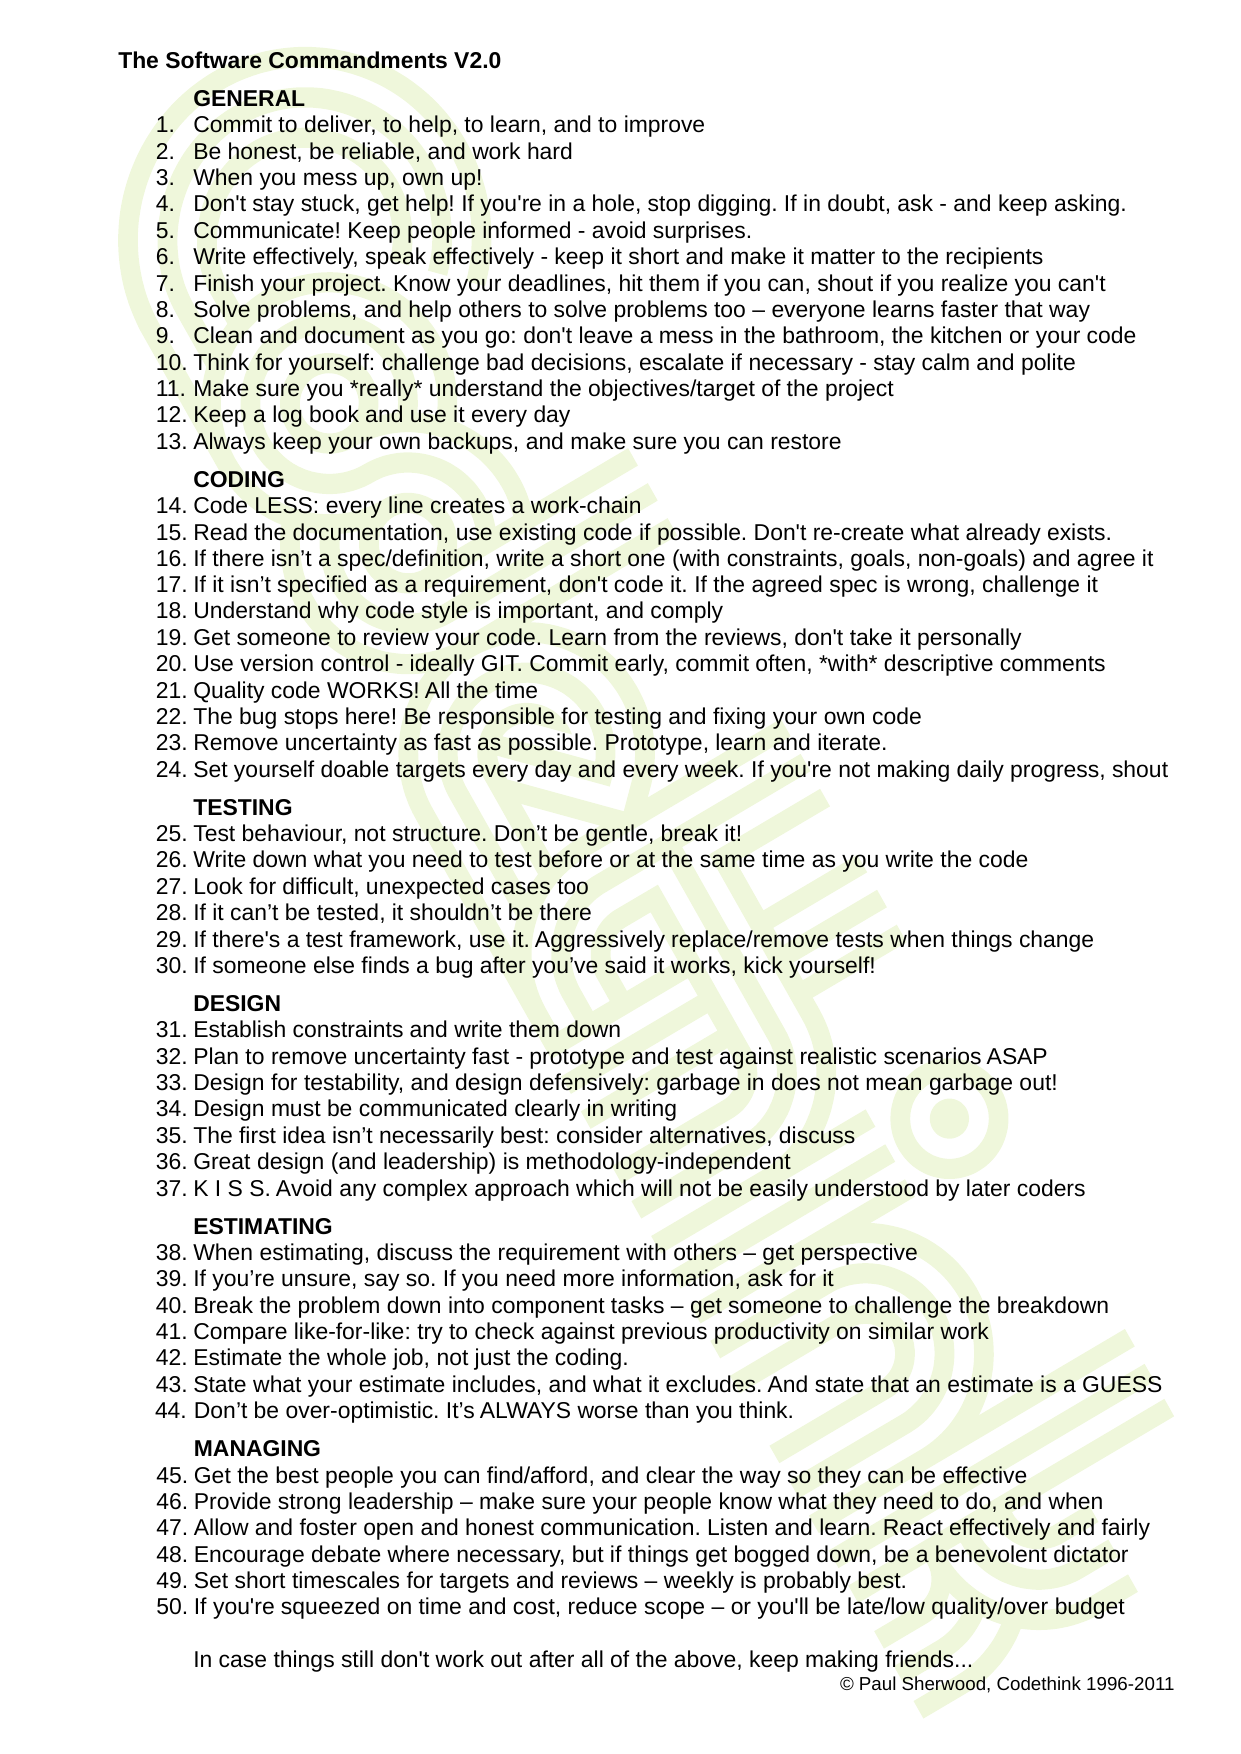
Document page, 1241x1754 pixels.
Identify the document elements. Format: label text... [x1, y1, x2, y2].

list Quality code WORKS! All the time [156, 677, 1174, 703]
list Keep a log book and use it every day [156, 401, 1174, 428]
list Look for difficult, unexpected cases too [156, 873, 1174, 899]
list The bug stops here! Be responsible for testing and fixing your own code [156, 703, 1174, 729]
text The Software Commandments V2.0 [118, 47, 1174, 73]
list MANAGING [155, 1435, 1220, 1462]
list Design must be communicated clearly in writing [156, 1095, 1174, 1122]
list Finish your project. Know your deadlines, hit them if you can, shout if you realize you can't [156, 269, 1174, 296]
list If it isn’t specified as a requirement, don't code it. If the agreed spec is wrong, challenge it [156, 571, 1174, 597]
list Set yourself doable targets every day and every week. If you're not making daily progress, shout [156, 756, 1174, 782]
list Always keep your own backups, and make sure you can restore [156, 428, 1174, 454]
list © Paul Sherwood, Codethink 1996-2011 [156, 1672, 1174, 1694]
list Make sure you *really* understand the objectives/target of the project [156, 375, 1174, 401]
list Read the documentation, use existing code if possible. Don't re-create what already exists. [156, 518, 1174, 545]
list DESIGN [156, 990, 1174, 1016]
list Remove uncertainty as fast as possible. Prototype, learn and iterate. [156, 729, 1174, 756]
list Provide strong leadership – make sure your people know what they need to do, and when [156, 1488, 1220, 1514]
list If it can’t be tested, it shouldn’t be there [156, 899, 1174, 926]
list GENERAL [156, 85, 1174, 111]
list K I S S. Avoid any complex approach which will not be easily understood by later coders [156, 1174, 1174, 1201]
list Great design (and leadership) is methodology-independent [156, 1148, 1174, 1174]
list Communicate! Keep people informed - avoid surprises. [156, 217, 1174, 243]
list Understand why code style is important, and comply [156, 597, 1174, 624]
list If you're squeezed on time and cost, reduce scope – or you'll be late/low quality/over budget [156, 1593, 1220, 1620]
list Clean and document as you go: don't leave a mess in the bathroom, the kitchen or your code [156, 322, 1174, 348]
list Plan to remove uncertainty fast - prototype and test against realistic scenarios ASAP [156, 1043, 1174, 1069]
list ESTIMATING [156, 1213, 1174, 1239]
list Set short timescales for targets and reviews – weekly is probably best. [156, 1567, 1220, 1593]
list Test behaviour, not structure. Don’t be gentle, break it! [156, 820, 1174, 846]
list Write down what you need to test before or at the same time as you write the code [156, 846, 1174, 873]
list If someone else finds a bug after you’ve said it works, kick yourself! [156, 952, 1174, 978]
list Allow and foster open and honest communication. Listen and learn. React effectively and fairly [156, 1514, 1220, 1541]
list Commit to deliver, to help, to learn, and to improve [156, 111, 1174, 138]
list If you’re unsure, say so. If you need more information, ask for it [156, 1265, 1174, 1292]
list Don't stay stuck, get help! If you're in a hole, stop digging. If in doubt, ask - and keep asking. [156, 190, 1174, 217]
list If there isn’t a spec/definition, write a short one (with constraints, goals, non-goals) and agree it [156, 545, 1174, 571]
list CODING [156, 466, 1174, 492]
list Use version control - ideally GIT. Commit early, commit often, *with* descriptive comments [156, 650, 1174, 677]
list When estimating, discuss the requirement with others – get perspective [156, 1239, 1174, 1265]
list Encourage debate where necessary, but if things get bogged down, be a benevolent dictator [156, 1541, 1220, 1567]
list The first idea isn’t necessarily best: consider alternatives, discuss [156, 1122, 1174, 1148]
list Think for yourself: challenge bad decisions, escalate if necessary - stay calm and polite [156, 348, 1174, 375]
list Design for testability, and design defensively: garbage in does not mean garbage out! [156, 1069, 1174, 1095]
list Write effectively, speak effectively - keep it short and make it matter to the recipients [156, 243, 1174, 269]
list Don’t be over-optimistic. It’s ALWAYS worse than you think. [155, 1397, 1220, 1423]
list Compare like-for-like: try to check against previous productivity on similar work [156, 1318, 1174, 1344]
list Establish constraints and write them down [156, 1016, 1174, 1043]
list In case things still don't work out after all of the above, keep making friends... [156, 1646, 1174, 1672]
list Get the best people you can find/afford, and clear the way so they can be effective [156, 1462, 1220, 1488]
list Estimate the whole job, not just the coding. [156, 1344, 1174, 1371]
list Break the problem down into component tasks – get someone to challenge the breakdown [156, 1292, 1174, 1318]
list Be honest, be reliable, and work hard [156, 138, 1174, 164]
list Code LESS: every line creates a work-chain [156, 492, 1174, 518]
list TESTING [156, 794, 1174, 820]
list If there's a test framework, use it. Aggressively replace/remove tests when things change [156, 926, 1174, 952]
list Get someone to review your code. Learn from the reviews, don't take it personally [156, 624, 1174, 650]
list Solve problems, and help others to solve problems too – everyone learns faster that way [156, 296, 1174, 322]
list When you mess up, own up! [156, 164, 1174, 190]
list State what your estimate includes, and what it excludes. And state that an estimate is a GUESS [156, 1371, 1174, 1397]
